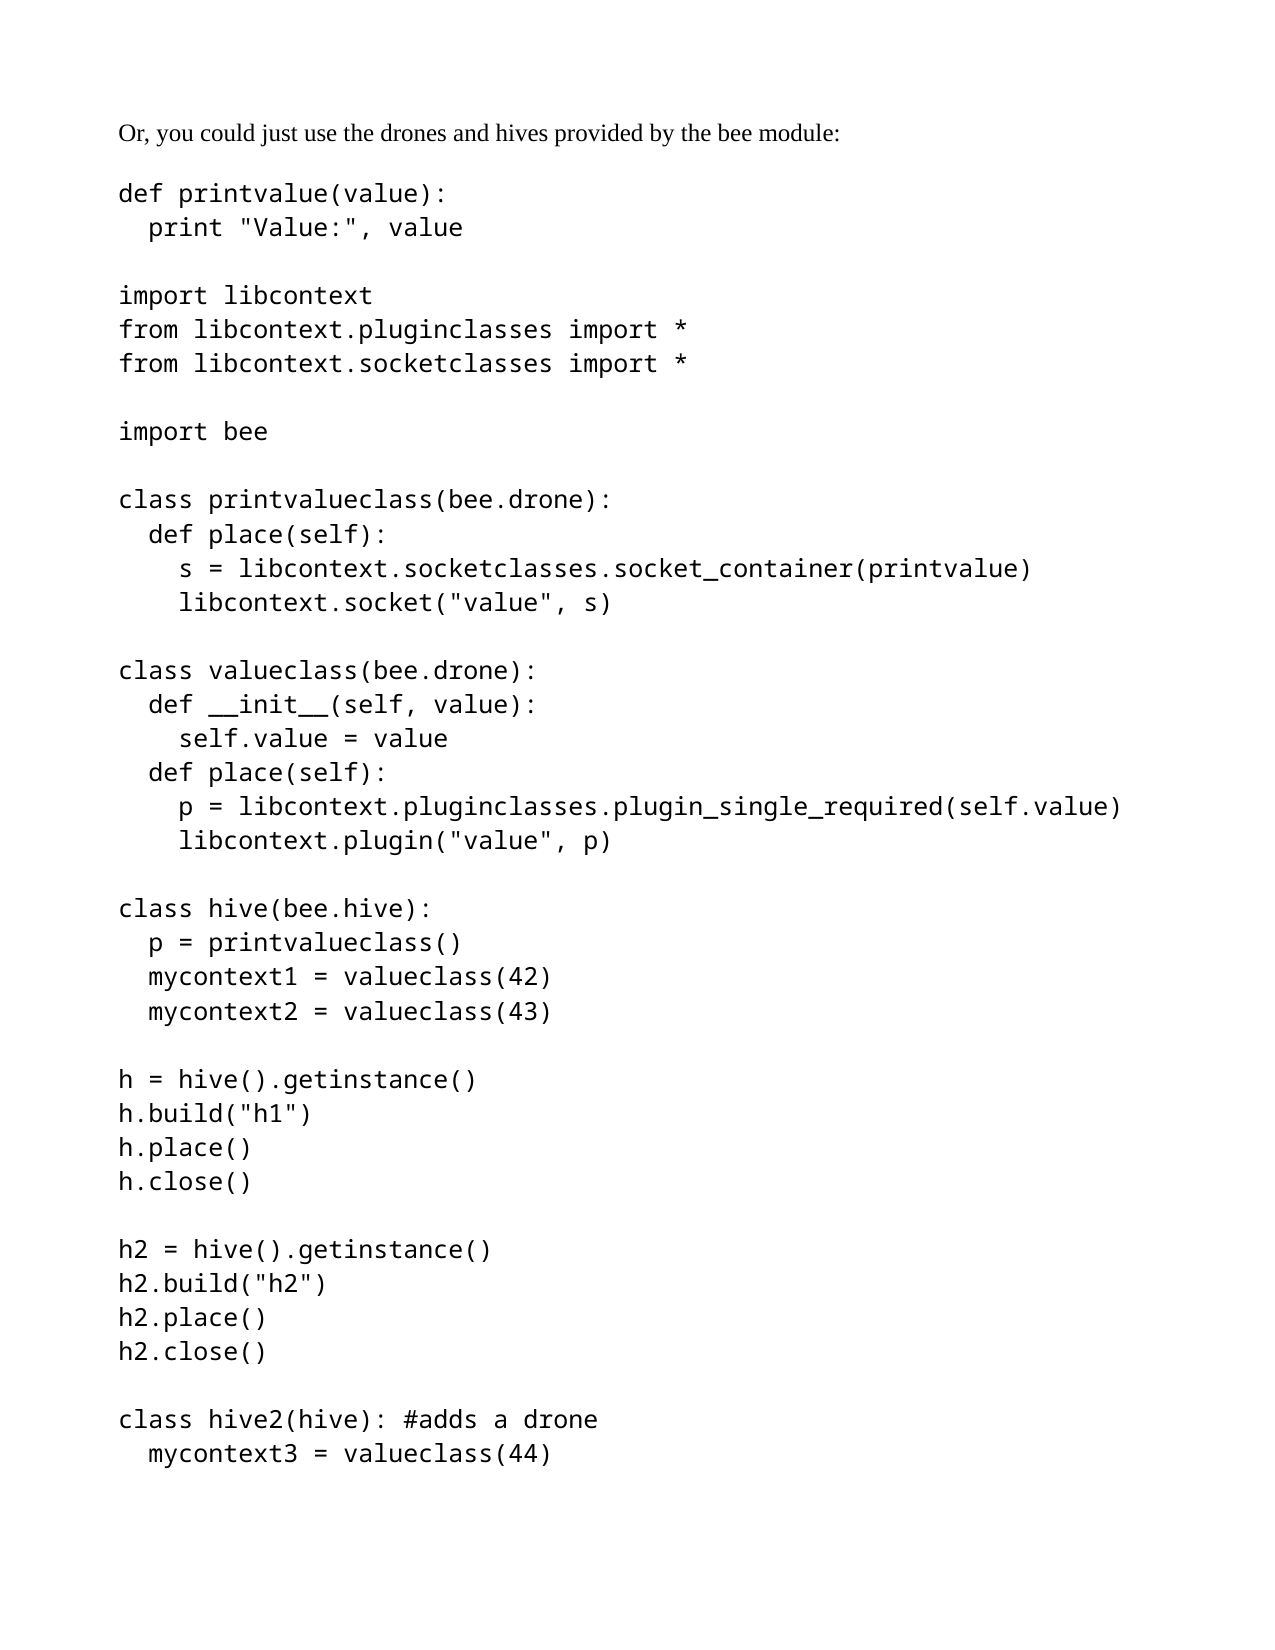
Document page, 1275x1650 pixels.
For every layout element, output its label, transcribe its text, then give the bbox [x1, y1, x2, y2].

text h2.place() [118, 1300, 1157, 1334]
text libcontext.plugin("value", p) [118, 823, 1157, 857]
text def printvalue(value): [118, 176, 1157, 210]
text p = libcontext.pluginclasses.plugin_single_required(self.value) [118, 789, 1157, 823]
text def place(self): [118, 755, 1157, 789]
text h2 = hive().getinstance() [118, 1232, 1157, 1266]
text def __init__(self, value): [118, 687, 1157, 721]
text mycontext3 = valueclass(44) [118, 1436, 1157, 1470]
text p = printvalueclass() [118, 925, 1157, 959]
text s = libcontext.socketclasses.socket_container(printvalue) [118, 550, 1157, 584]
text def place(self): [118, 516, 1157, 550]
text libcontext.socket("value", s) [118, 584, 1157, 618]
text class printvalueclass(bee.drone): [118, 482, 1157, 516]
text mycontext2 = valueclass(43) [118, 993, 1157, 1027]
text h2.build("h2") [118, 1266, 1157, 1300]
text from libcontext.socketclasses import * [118, 346, 1157, 380]
text print "Value:", value [118, 210, 1157, 244]
text class hive(bee.hive): [118, 891, 1157, 925]
text from libcontext.pluginclasses import * [118, 312, 1157, 346]
text Or, you could just use the drones and hives provided by the bee module: [118, 118, 1157, 147]
text class hive2(hive): #adds a drone [118, 1402, 1157, 1436]
text class valueclass(bee.drone): [118, 652, 1157, 687]
text import bee [118, 414, 1157, 448]
text h.build("h1") [118, 1095, 1157, 1129]
text h = hive().getinstance() [118, 1061, 1157, 1095]
text h.place() [118, 1129, 1157, 1163]
text mycontext1 = valueclass(42) [118, 959, 1157, 993]
text self.value = value [118, 721, 1157, 755]
text h.close() [118, 1163, 1157, 1197]
text h2.close() [118, 1334, 1157, 1368]
text import libcontext [118, 278, 1157, 312]
